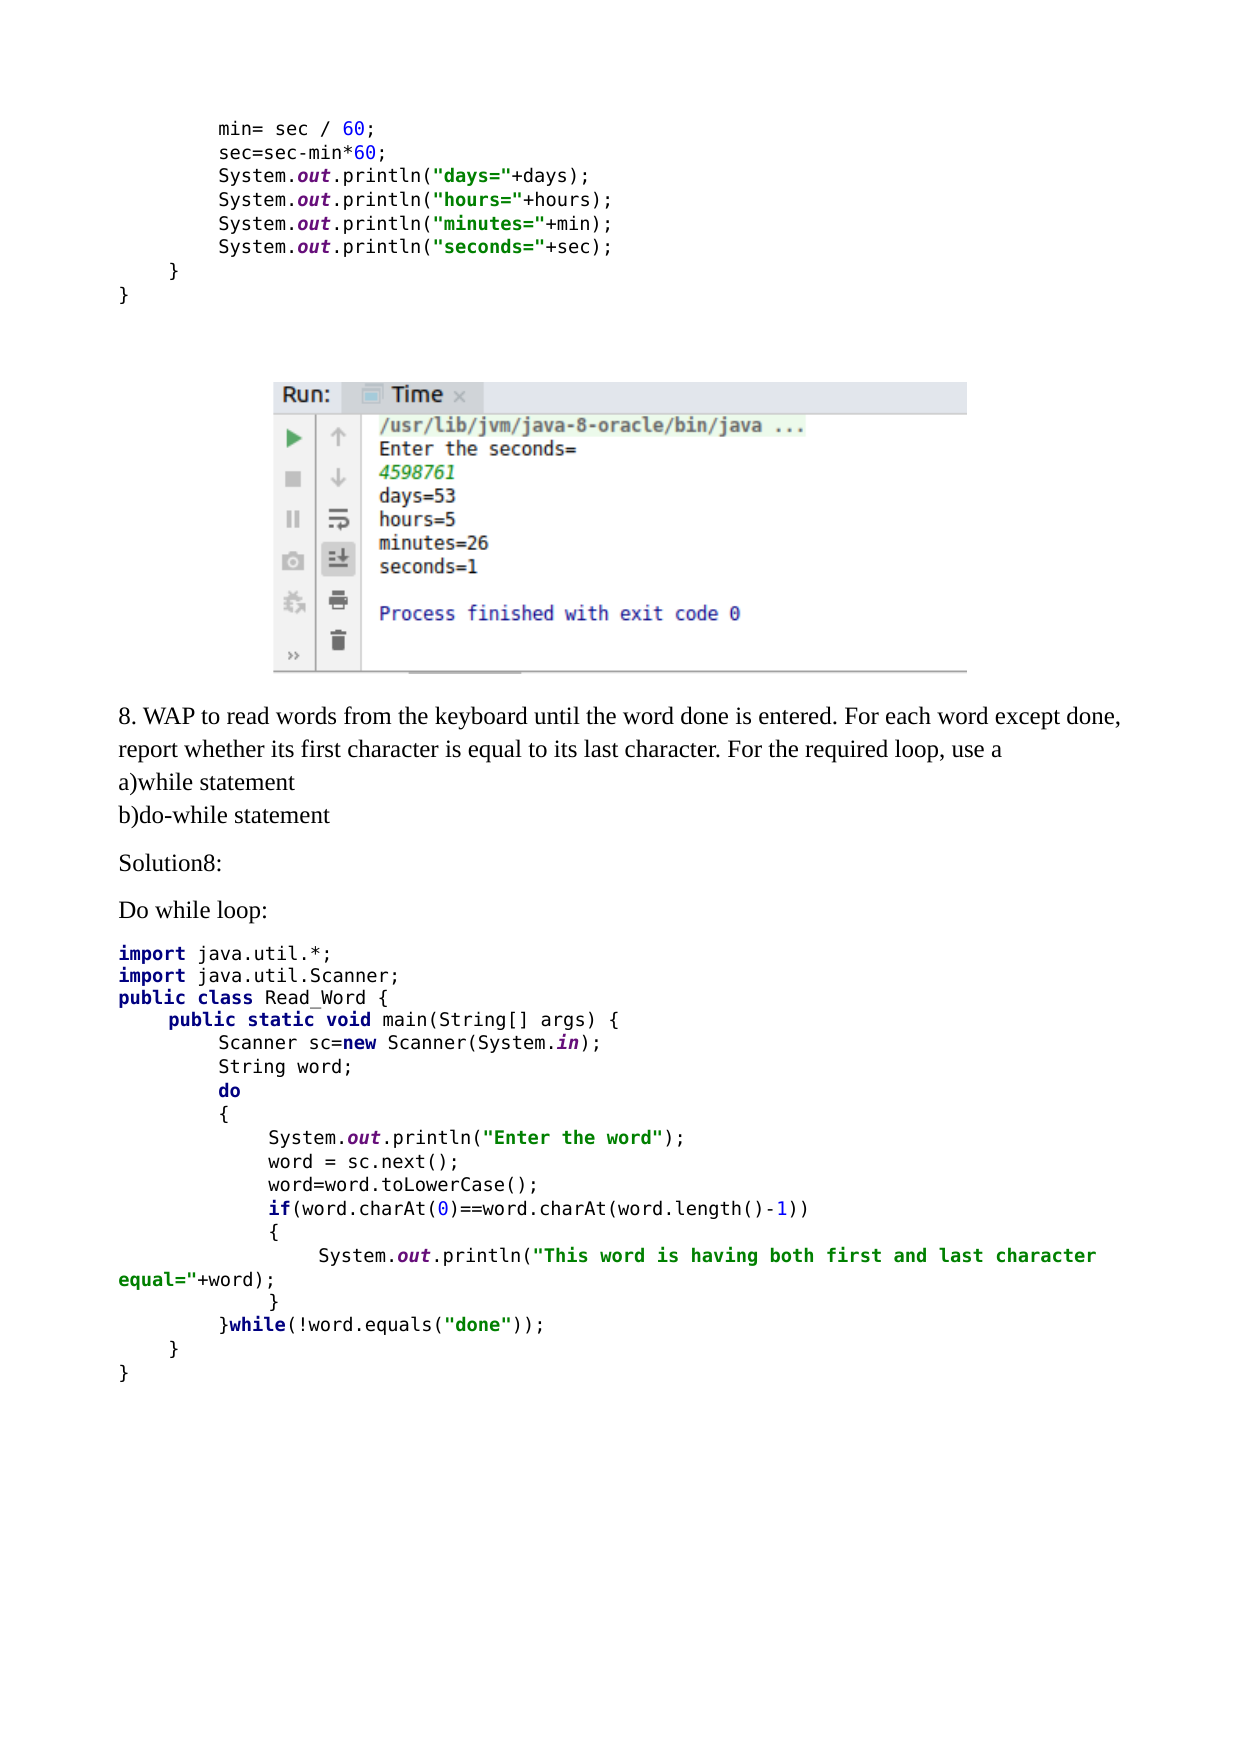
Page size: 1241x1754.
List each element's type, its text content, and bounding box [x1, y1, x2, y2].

text word=word.toLowerCase(); [118, 1174, 1122, 1198]
picture [273, 382, 967, 674]
text }while(!word.equals("done")); [118, 1314, 1122, 1338]
text System.out.println("minutes="+min); [118, 213, 1122, 236]
text System.out.println("Enter the word"); [118, 1127, 1122, 1151]
text System.out.println("seconds="+sec); [118, 236, 1122, 260]
text if(word.charAt(0)==word.charAt(word.length()-1)) [118, 1198, 1122, 1222]
text System.out.println("hours="+hours); [118, 189, 1122, 213]
text do [118, 1080, 1122, 1103]
text sec=sec-min*60; [118, 142, 1122, 165]
text 8. WAP to read words from the keyboard until the word done is entered. For each word except done, report whether its first character is equal to its last character. For the required loop, use a a)while statement b)do-while statement [118, 701, 1122, 829]
text import java.util.Scanner; [118, 965, 1122, 987]
text Do while loop: [118, 896, 1122, 924]
text } [118, 260, 1122, 284]
text min= sec / 60; [118, 118, 1122, 142]
text Solution8: [118, 848, 1122, 877]
text public class Read_Word { [118, 987, 1122, 1009]
text } [118, 1362, 1122, 1383]
text String word; [118, 1056, 1122, 1080]
text } [118, 284, 1122, 306]
text { [118, 1222, 1122, 1245]
text word = sc.next(); [118, 1151, 1122, 1174]
text System.out.println("days="+days); [118, 165, 1122, 189]
text } [118, 1291, 1122, 1314]
text import java.util.*; [118, 943, 1122, 965]
text Scanner sc=new Scanner(System.in); [118, 1032, 1122, 1056]
text public static void main(String[] args) { [118, 1009, 1122, 1032]
text } [118, 1338, 1122, 1362]
text { [118, 1103, 1122, 1127]
text System.out.println("This word is having both first and last character equal="+word); [118, 1245, 1122, 1291]
